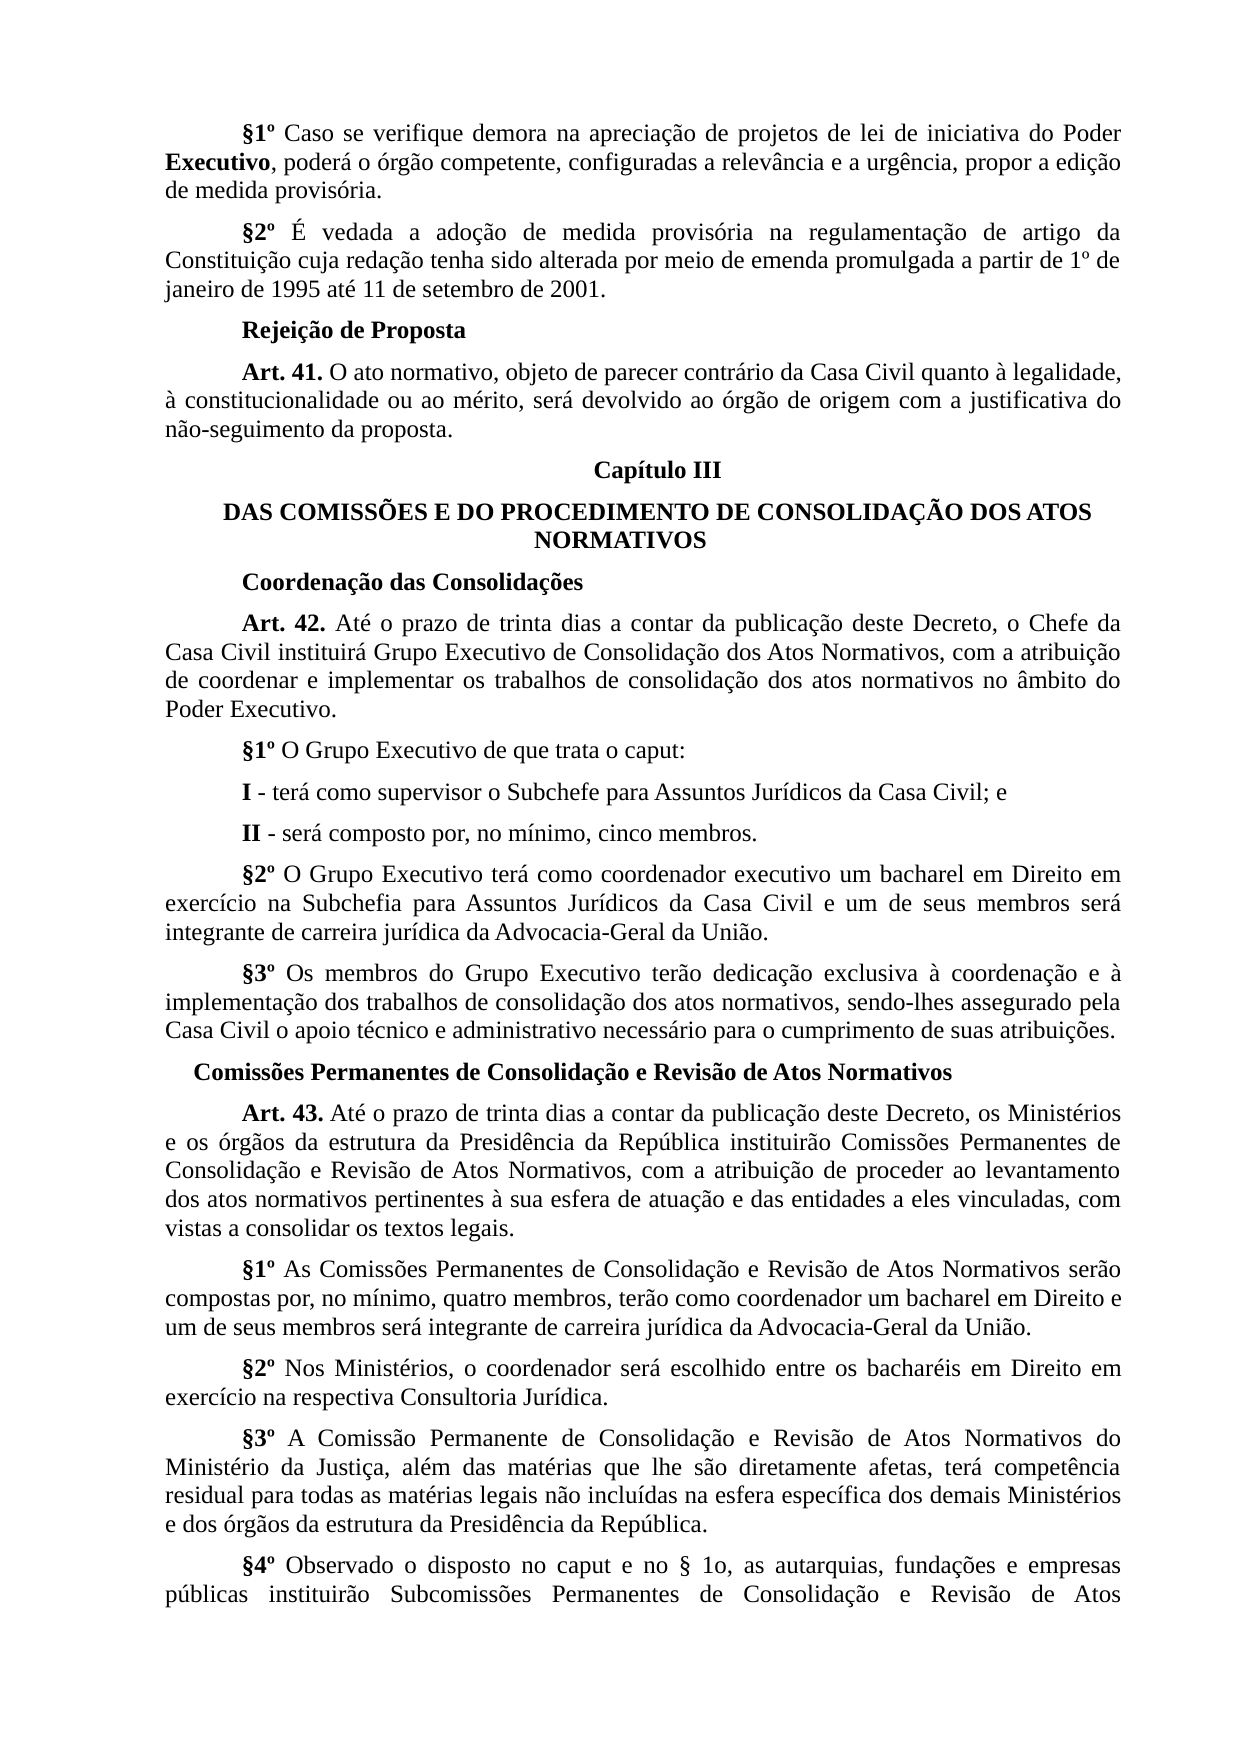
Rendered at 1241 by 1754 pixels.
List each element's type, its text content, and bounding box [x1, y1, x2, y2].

text Comissões Permanentes de Consolidação e Revisão de Atos Normativos [118, 1057, 1122, 1086]
text Capítulo III [118, 456, 1122, 484]
text Art. 41. O ato normativo, objeto de parecer contrário da Casa Civil quanto à legalidade, à constitucionalidade ou ao mérito, será devolvido ao órgão de origem com a justificativa do não-seguimento da proposta. [165, 357, 1122, 443]
text §3º A Comissão Permanente de Consolidação e Revisão de Atos Normativos do Ministério da Justiça, além das matérias que lhe são diretamente afetas, terá competência residual para todas as matérias legais não incluídas na esfera específica dos demais Ministérios e dos órgãos da estrutura da Presidência da República. [165, 1423, 1122, 1538]
text Coordenação das Consolidações [165, 567, 1122, 596]
text Art. 42. Até o prazo de trinta dias a contar da publicação deste Decreto, o Chefe da Casa Civil instituirá Grupo Executivo de Consolidação dos Atos Normativos, com a atribuição de coordenar e implementar os trabalhos de consolidação dos atos normativos no âmbito do Poder Executivo. [165, 608, 1122, 723]
text §2º O Grupo Executivo terá como coordenador executivo um bacharel em Direito em exercício na Subchefia para Assuntos Jurídicos da Casa Civil e um de seus membros será integrante de carreira jurídica da Advocacia-Geral da União. [165, 859, 1122, 946]
text I - terá como supervisor o Subchefe para Assuntos Jurídicos da Casa Civil; e [165, 777, 1122, 806]
text §2º É vedada a adoção de medida provisória na regulamentação de artigo da Constituição cuja redação tenha sido alterada por meio de emenda promulgada a partir de 1º de janeiro de 1995 até 11 de setembro de 2001. [165, 217, 1122, 303]
text II - será composto por, no mínimo, cinco membros. [165, 818, 1122, 847]
text §3º Os membros do Grupo Executivo terão dedicação exclusiva à coordenação e à implementação dos trabalhos de consolidação dos atos normativos, sendo-lhes assegurado pela Casa Civil o apoio técnico e administrativo necessário para o cumprimento de suas atribuições. [165, 958, 1122, 1044]
text Rejeição de Proposta [165, 316, 1122, 344]
text §1º As Comissões Permanentes de Consolidação e Revisão de Atos Normativos serão compostas por, no mínimo, quatro membros, terão como coordenador um bacharel em Direito e um de seus membros será integrante de carreira jurídica da Advocacia-Geral da União. [165, 1254, 1122, 1341]
text §1º Caso se verifique demora na apreciação de projetos de lei de iniciativa do Poder Executivo, poderá o órgão competente, configuradas a relevância e a urgência, propor a edição de medida provisória. [165, 118, 1122, 204]
text §2º Nos Ministérios, o coordenador será escolhido entre os bacharéis em Direito em exercício na respectiva Consultoria Jurídica. [165, 1353, 1122, 1411]
text §4º Observado o disposto no caput e no § 1o, as autarquias, fundações e empresas públicas instituirão Subcomissões Permanentes de Consolidação e Revisão de Atos [165, 1551, 1122, 1608]
text §1º O Grupo Executivo de que trata o caput: [165, 736, 1122, 764]
text Art. 43. Até o prazo de trinta dias a contar da publicação deste Decreto, os Ministérios e os órgãos da estrutura da Presidência da República instituirão Comissões Permanentes de Consolidação e Revisão de Atos Normativos, com a atribuição de proceder ao levantamento dos atos normativos pertinentes à sua esfera de atuação e das entidades a eles vinculadas, com vistas a consolidar os textos legais. [165, 1098, 1122, 1242]
text DAS COMISSÕES E DO PROCEDIMENTO DE CONSOLIDAÇÃO DOS ATOS NORMATIVOS [118, 497, 1122, 554]
